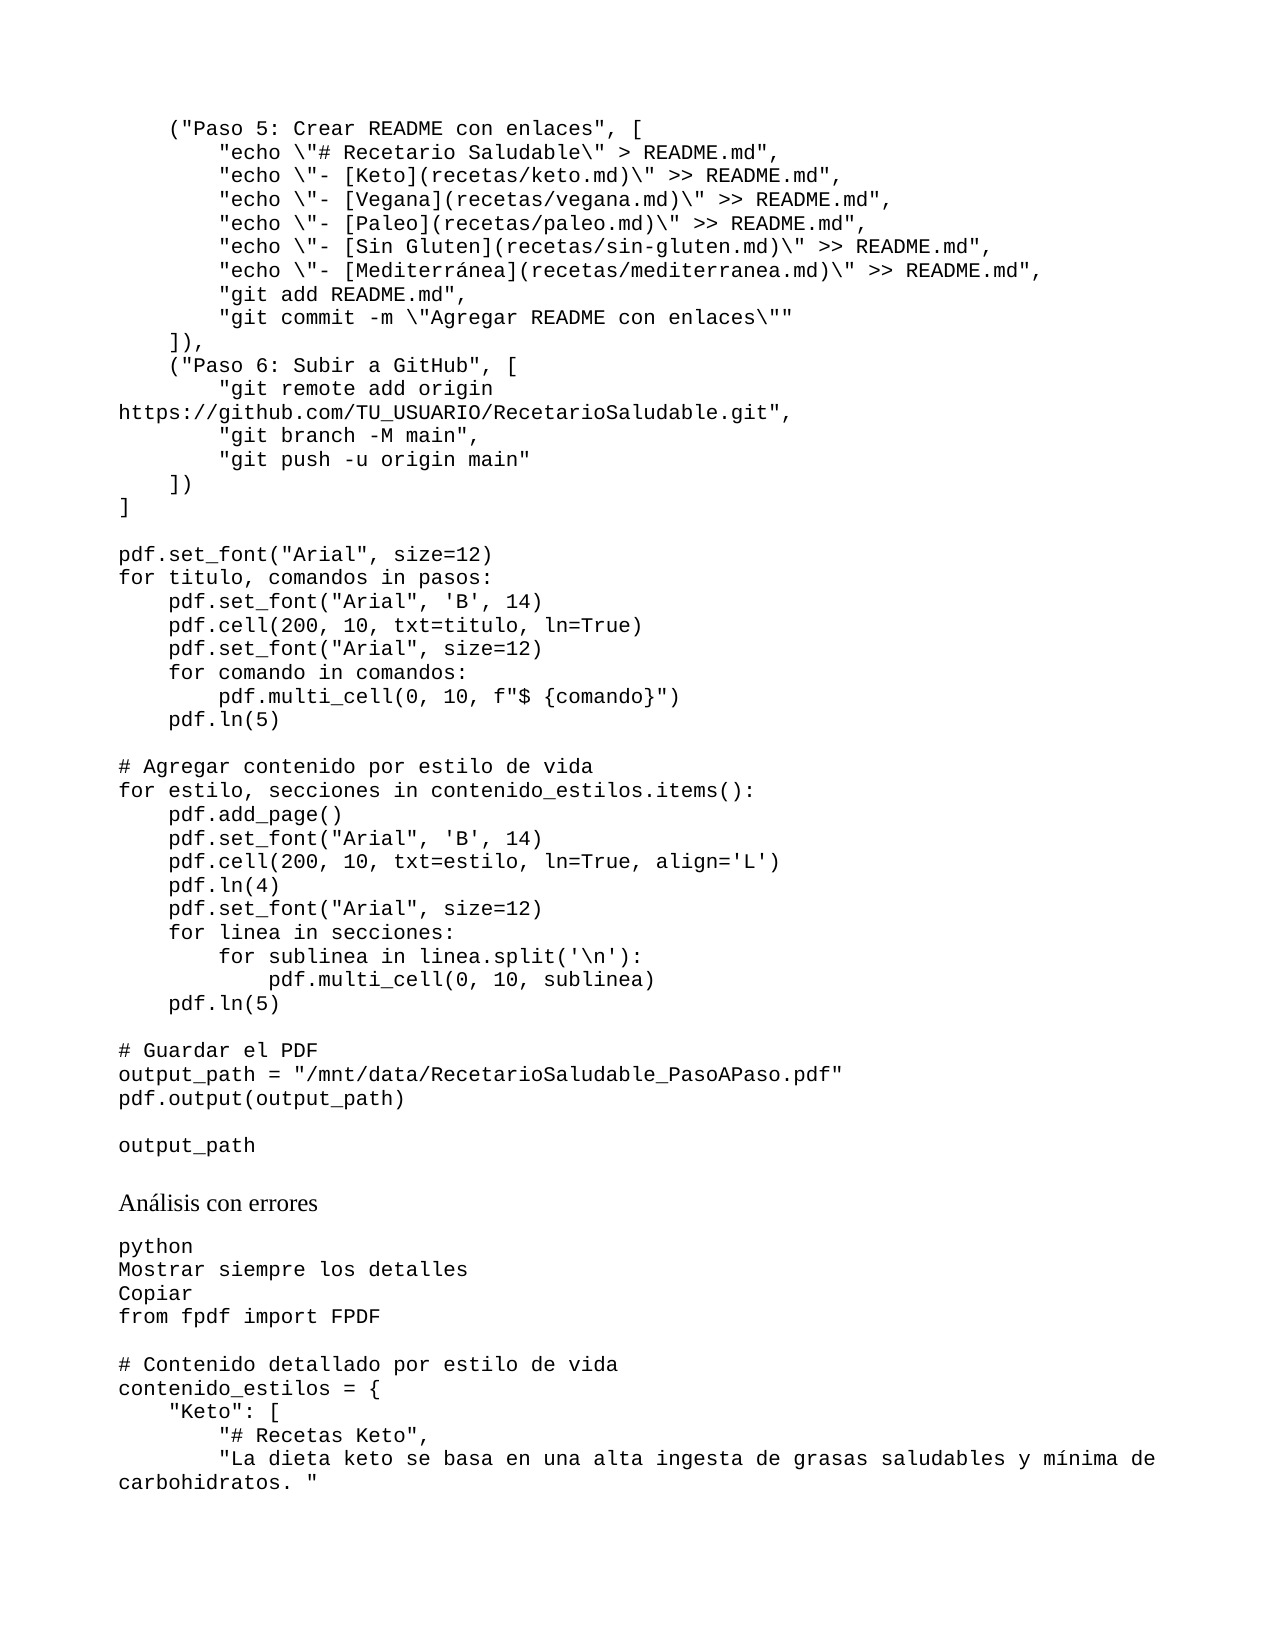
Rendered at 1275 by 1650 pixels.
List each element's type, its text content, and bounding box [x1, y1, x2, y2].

text for linea in secciones: [118, 922, 1157, 946]
text Copiar [118, 1283, 1157, 1307]
text from fpdf import FPDF [118, 1307, 1157, 1330]
text ("Paso 6: Subir a GitHub", [ [118, 354, 1157, 378]
text # Contenido detallado por estilo de vida [118, 1354, 1157, 1377]
text for comando in comandos: [118, 662, 1157, 686]
text output_path [118, 1135, 1157, 1158]
text "Keto": [ [118, 1401, 1157, 1425]
text ]), [118, 331, 1157, 354]
text "La dieta keto se basa en una alta ingesta de grasas saludables y mínima de carbohidratos. " [118, 1448, 1157, 1496]
text ]) [118, 473, 1157, 496]
text for estilo, secciones in contenido_estilos.items(): [118, 780, 1157, 804]
text "git add README.md", [118, 284, 1157, 307]
text "git commit -m \"Agregar README con enlaces\"" [118, 307, 1157, 331]
text "echo \"- [Paleo](recetas/paleo.md)\" >> README.md", [118, 213, 1157, 236]
text # Agregar contenido por estilo de vida [118, 757, 1157, 780]
text pdf.set_font("Arial", 'B', 14) [118, 827, 1157, 851]
text "git push -u origin main" [118, 449, 1157, 473]
text pdf.cell(200, 10, txt=titulo, ln=True) [118, 615, 1157, 638]
text pdf.ln(5) [118, 993, 1157, 1017]
text pdf.ln(5) [118, 709, 1157, 733]
text "# Recetas Keto", [118, 1425, 1157, 1448]
text pdf.set_font("Arial", size=12) [118, 544, 1157, 567]
text Análisis con errores [118, 1188, 1157, 1217]
text python [118, 1236, 1157, 1259]
text pdf.set_font("Arial", 'B', 14) [118, 591, 1157, 615]
text "git remote add origin https://github.com/TU_USUARIO/RecetarioSaludable.git", [118, 378, 1157, 426]
text ("Paso 5: Crear README con enlaces", [ [118, 118, 1157, 142]
text pdf.cell(200, 10, txt=estilo, ln=True, align='L') [118, 851, 1157, 875]
text for sublinea in linea.split('\n'): [118, 946, 1157, 969]
text "echo \"- [Vegana](recetas/vegana.md)\" >> README.md", [118, 189, 1157, 213]
text pdf.multi_cell(0, 10, f"$ {comando}") [118, 686, 1157, 709]
text pdf.add_page() [118, 804, 1157, 827]
text "git branch -M main", [118, 426, 1157, 449]
text pdf.set_font("Arial", size=12) [118, 898, 1157, 922]
text "echo \"- [Keto](recetas/keto.md)\" >> README.md", [118, 165, 1157, 189]
text "echo \"- [Mediterránea](recetas/mediterranea.md)\" >> README.md", [118, 260, 1157, 284]
text for titulo, comandos in pasos: [118, 567, 1157, 591]
text ] [118, 496, 1157, 520]
text pdf.set_font("Arial", size=12) [118, 638, 1157, 662]
text pdf.output(output_path) [118, 1088, 1157, 1111]
text "echo \"# Recetario Saludable\" > README.md", [118, 142, 1157, 165]
text Mostrar siempre los detalles [118, 1259, 1157, 1283]
text contenido_estilos = { [118, 1377, 1157, 1401]
text output_path = "/mnt/data/RecetarioSaludable_PasoAPaso.pdf" [118, 1064, 1157, 1088]
text pdf.multi_cell(0, 10, sublinea) [118, 969, 1157, 993]
text "echo \"- [Sin Gluten](recetas/sin-gluten.md)\" >> README.md", [118, 236, 1157, 260]
text # Guardar el PDF [118, 1040, 1157, 1064]
text pdf.ln(4) [118, 875, 1157, 898]
